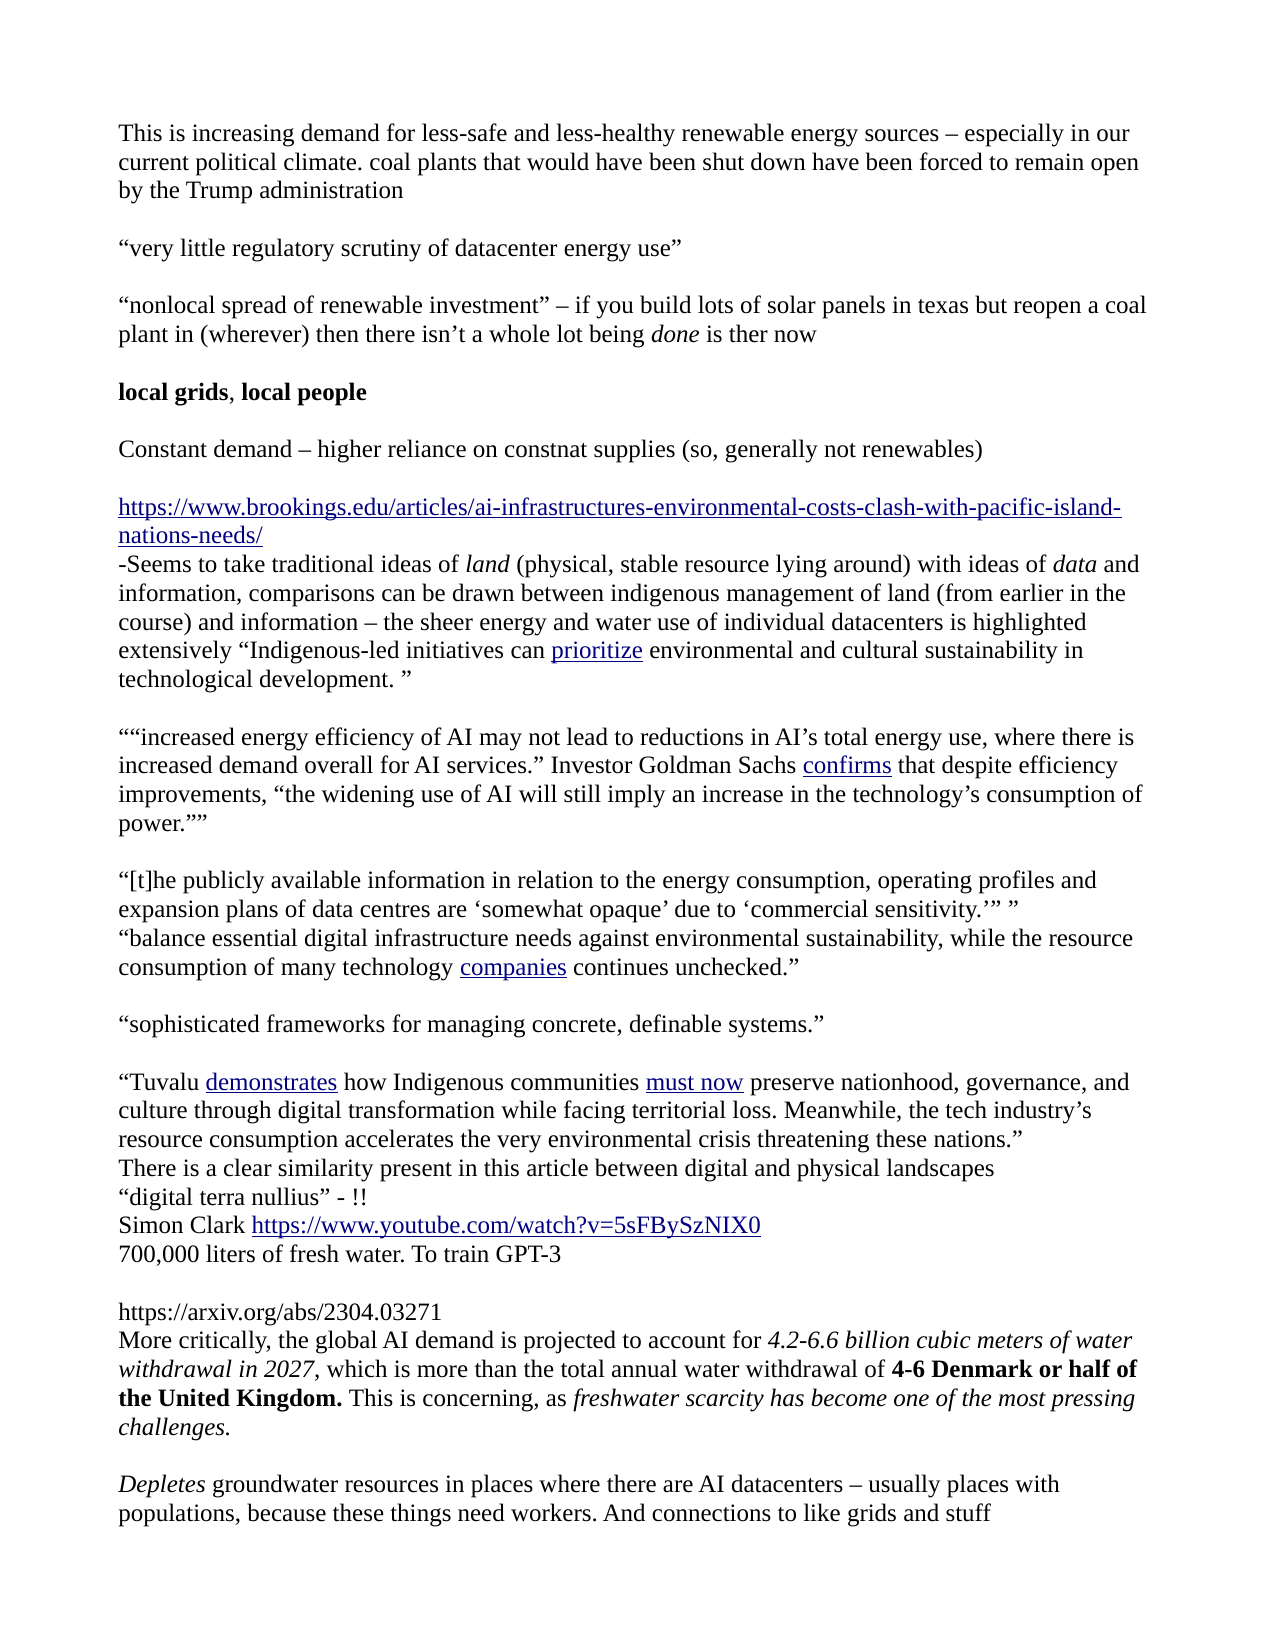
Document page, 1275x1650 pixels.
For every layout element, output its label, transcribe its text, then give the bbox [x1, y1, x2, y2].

text -Seems to take traditional ideas of land (physical, stable resource lying around) with ideas of data and information, comparisons can be drawn between indigenous management of land (from earlier in the course) and information – the sheer energy and water use of individual datacenters is highlighted extensively “Indigenous-led initiatives can prioritize environmental and cultural sustainability in technological development. ” [118, 549, 1157, 693]
text Depletes groundwater resources in places where there are AI datacenters – usually places with populations, because these things need workers. And connections to like grids and stuff [118, 1469, 1157, 1527]
text “nonlocal spread of renewable investment” – if you build lots of solar panels in texas but reopen a coal plant in (wherever) then there isn’t a whole lot being done is ther now [118, 291, 1157, 348]
text Simon Clark https://www.youtube.com/watch?v=5sFBySzNIX0 [118, 1211, 1157, 1239]
text This is increasing demand for less-safe and less-healthy renewable energy sources – especially in our current political climate. coal plants that would have been shut down have been forced to remain open by the Trump administration [118, 118, 1157, 204]
text “sophisticated frameworks for managing concrete, definable systems.” [118, 1009, 1157, 1038]
text More critically, the global AI demand is projected to account for 4.2-6.6 billion cubic meters of water withdrawal in 2027, which is more than the total annual water withdrawal of 4-6 Denmark or half of the United Kingdom. This is concerning, as freshwater scarcity has become one of the most pressing challenges. [118, 1326, 1157, 1441]
text local grids, local people [118, 377, 1157, 406]
text There is a clear similarity present in this article between digital and physical landscapes [118, 1153, 1157, 1182]
text 700,000 liters of fresh water. To train GPT-3 [118, 1239, 1157, 1268]
text https://www.brookings.edu/articles/ai-infrastructures-environmental-costs-clash-with-pacific-island-nations-needs/ [118, 492, 1157, 549]
text “[t]he publicly available information in relation to the energy consumption, operating profiles and expansion plans of data centres are ‘somewhat opaque’ due to ‘commercial sensitivity.’” ” [118, 866, 1157, 923]
text Constant demand – higher reliance on constnat supplies (so, generally not renewables) [118, 434, 1157, 463]
text “digital terra nullius” - !! [118, 1182, 1157, 1211]
text “very little regulatory scrutiny of datacenter energy use” [118, 233, 1157, 262]
text “Tuvalu demonstrates how Indigenous communities must now preserve nationhood, governance, and culture through digital transformation while facing territorial loss. Meanwhile, the tech industry’s resource consumption accelerates the very environmental crisis threatening these nations.” [118, 1067, 1157, 1153]
text “balance essential digital infrastructure needs against environmental sustainability, while the resource consumption of many technology companies continues unchecked.” [118, 923, 1157, 981]
text ““increased energy efficiency of AI may not lead to reductions in AI’s total energy use, where there is increased demand overall for AI services.” Investor Goldman Sachs confirms that despite efficiency improvements, “the widening use of AI will still imply an increase in the technology’s consumption of power.”” [118, 722, 1157, 837]
text https://arxiv.org/abs/2304.03271 [118, 1297, 1157, 1326]
